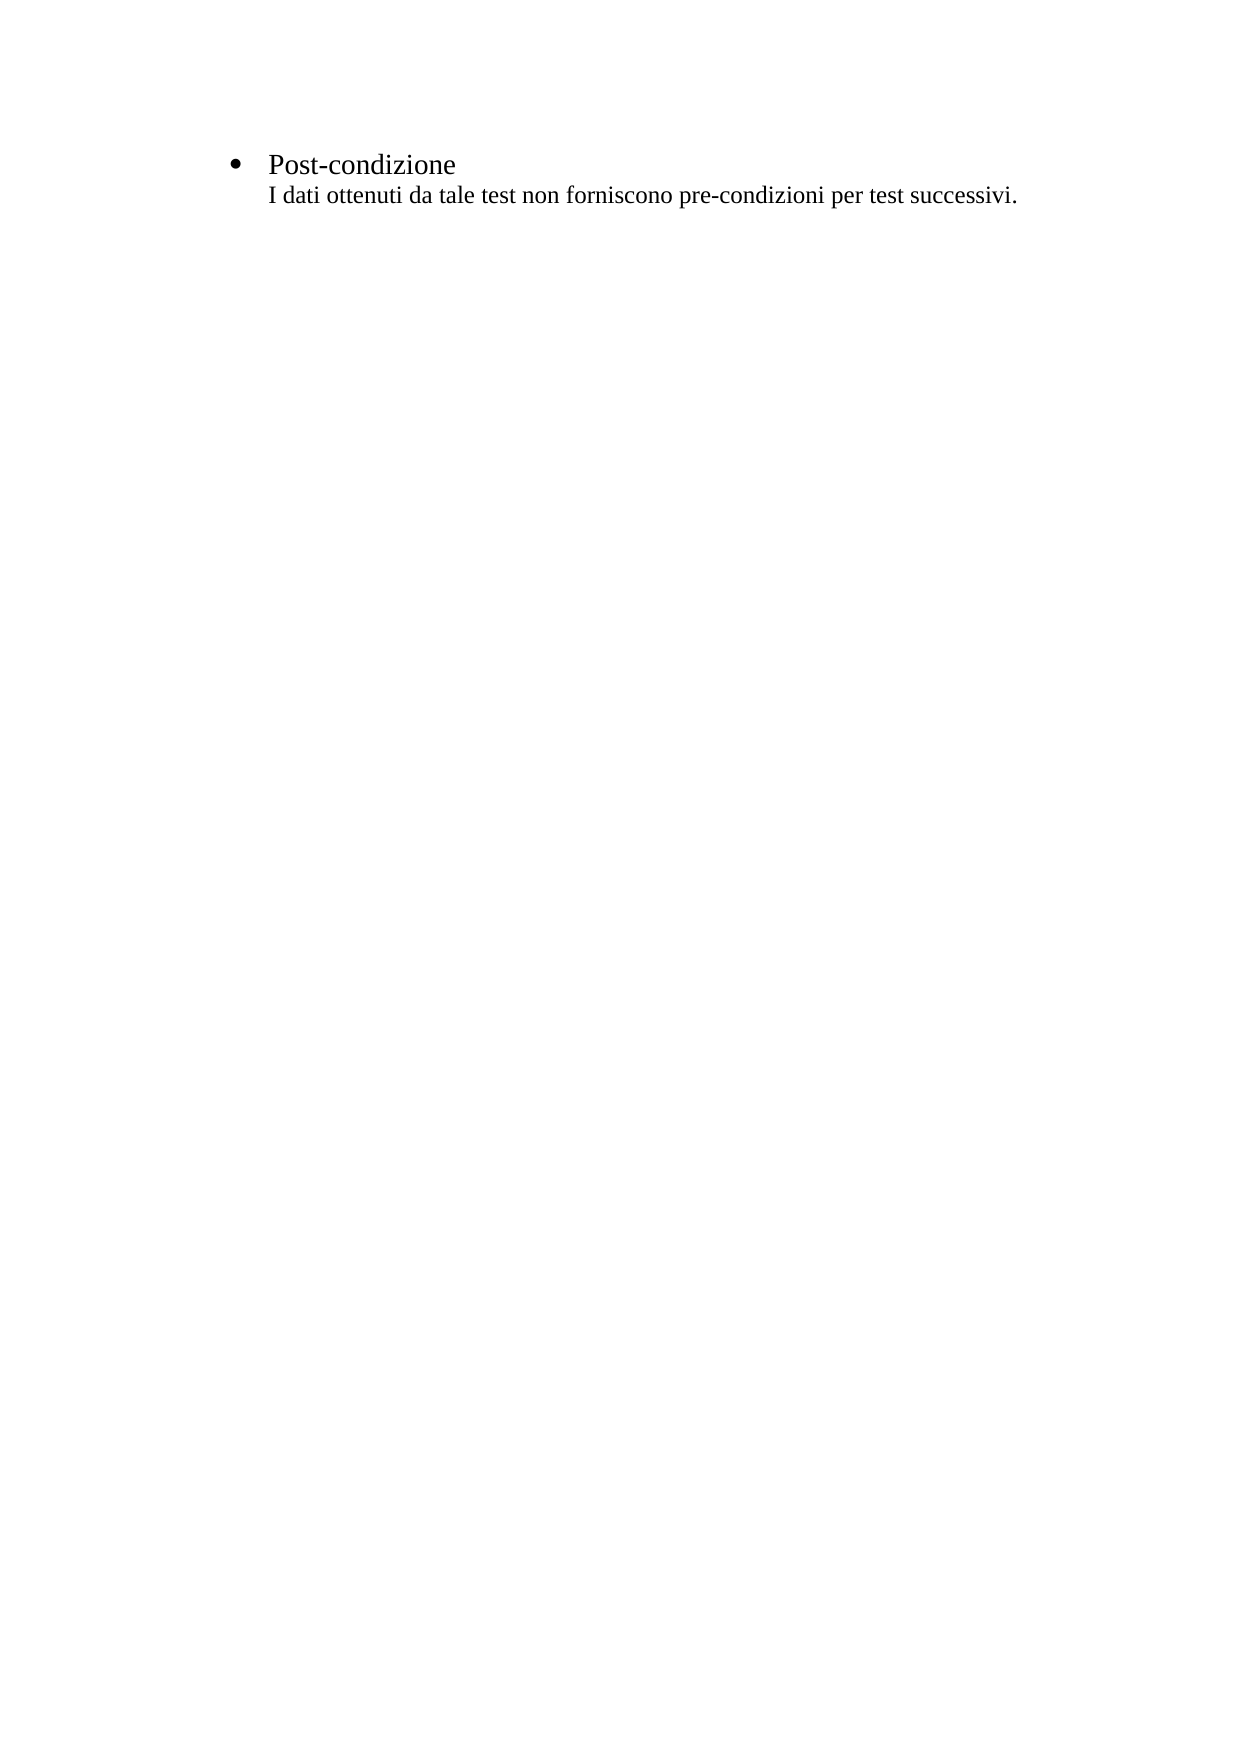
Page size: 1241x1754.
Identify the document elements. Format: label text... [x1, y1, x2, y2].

list Post-condizione [231, 147, 1122, 181]
text I dati ottenuti da tale test non forniscono pre-condizioni per test successivi. [268, 181, 1122, 209]
